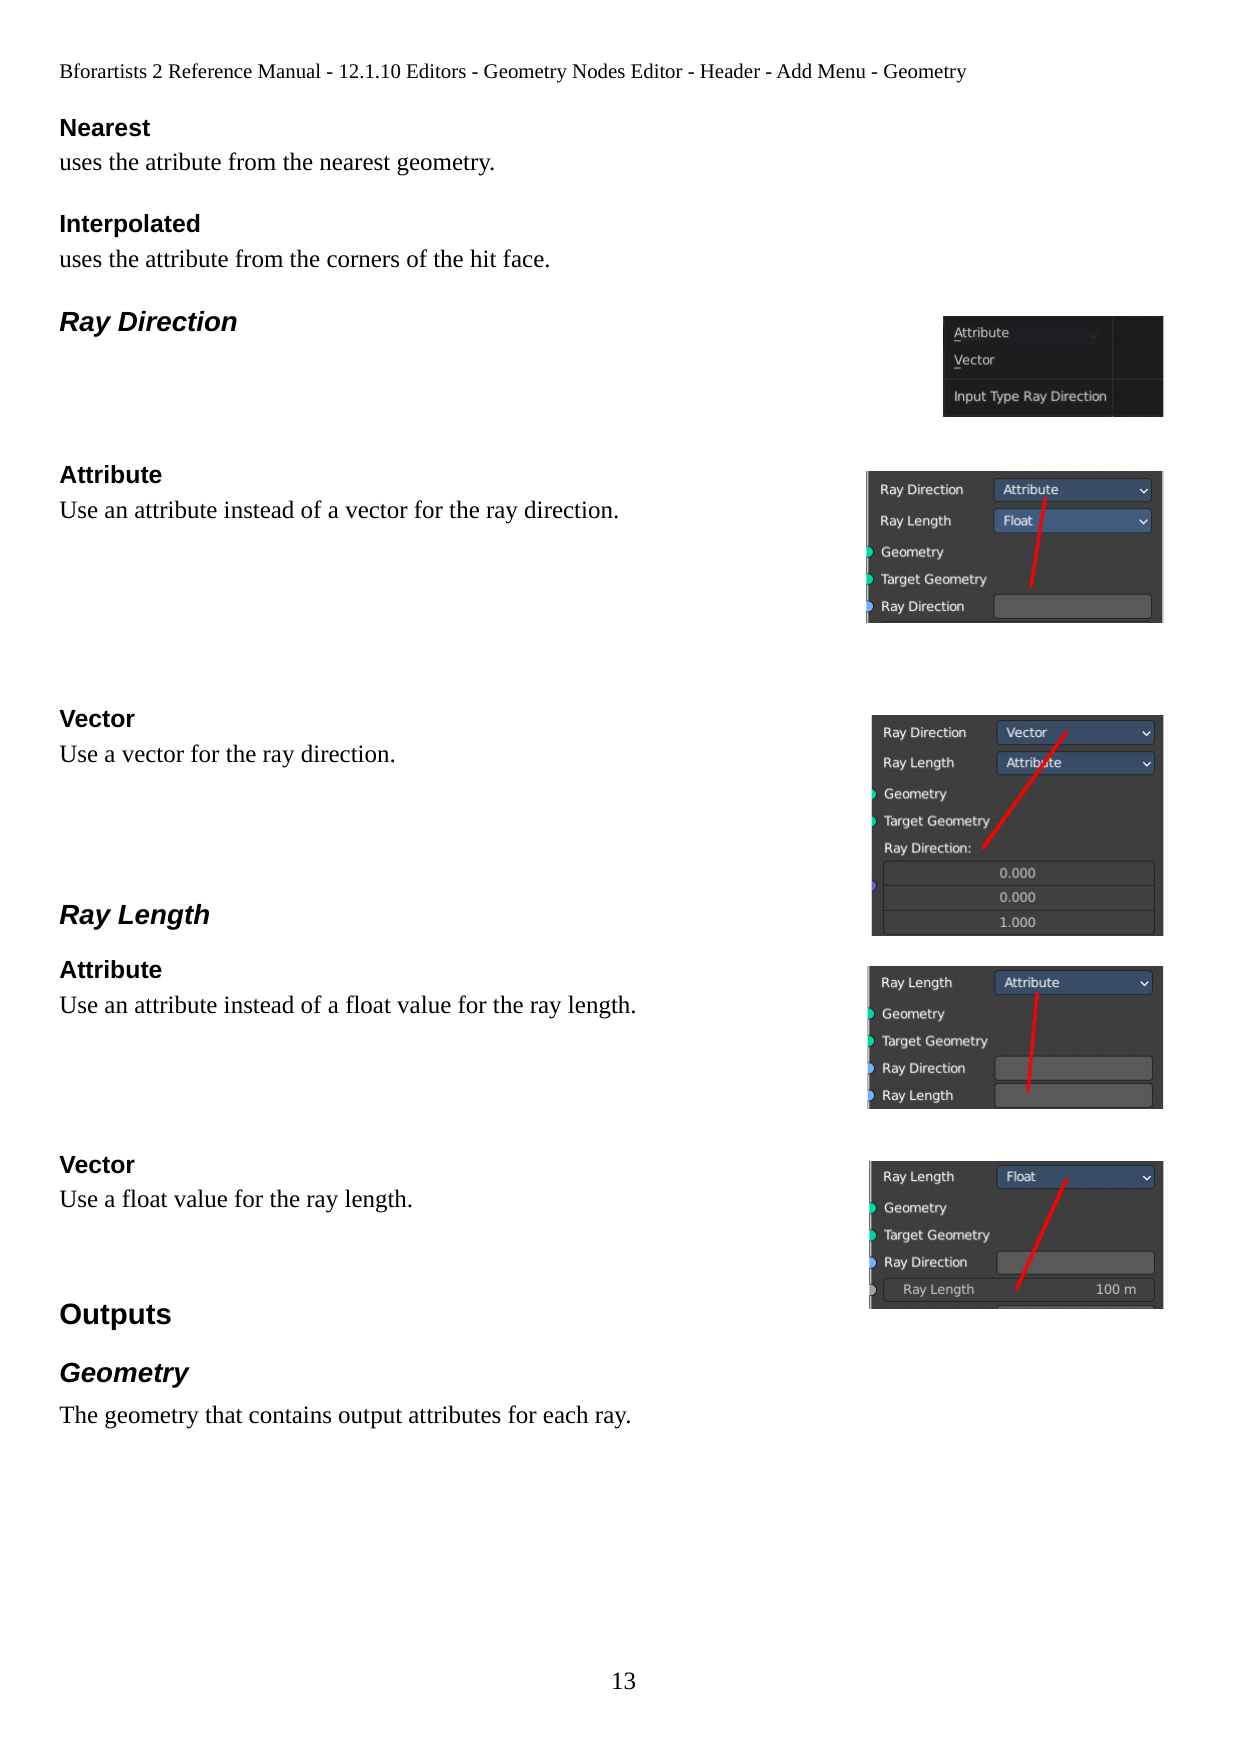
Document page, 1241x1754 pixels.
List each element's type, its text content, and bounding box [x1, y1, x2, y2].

subtitle Ray Direction [59, 305, 1181, 337]
picture [943, 316, 1164, 417]
picture [867, 966, 1164, 1109]
picture [869, 1161, 1164, 1309]
subtitle Ray Length [59, 898, 871, 930]
text uses the attribute from the corners of the hit face. [59, 244, 1181, 272]
subtitle Outputs [59, 1297, 1181, 1331]
picture [871, 715, 1164, 936]
text Use an attribute instead of a float value for the ray length. [59, 990, 867, 1019]
subtitle Interpolated [59, 209, 1181, 237]
text Use a vector for the ray direction. [59, 739, 871, 767]
subtitle Nearest [59, 113, 1181, 141]
text uses the atribute from the nearest geometry. [59, 147, 1181, 176]
text Use an attribute instead of a vector for the ray direction. [59, 495, 866, 524]
picture [866, 471, 1164, 623]
text Use a float value for the ray length. [59, 1184, 869, 1213]
subtitle Vector [59, 1150, 1181, 1178]
text The geometry that contains output attributes for each ray. [59, 1400, 1181, 1429]
subtitle Attribute [59, 460, 1181, 489]
subtitle Attribute [59, 955, 1181, 984]
subtitle Vector [59, 704, 1181, 732]
subtitle [1164, 898, 1181, 930]
subtitle Geometry [59, 1356, 1181, 1388]
